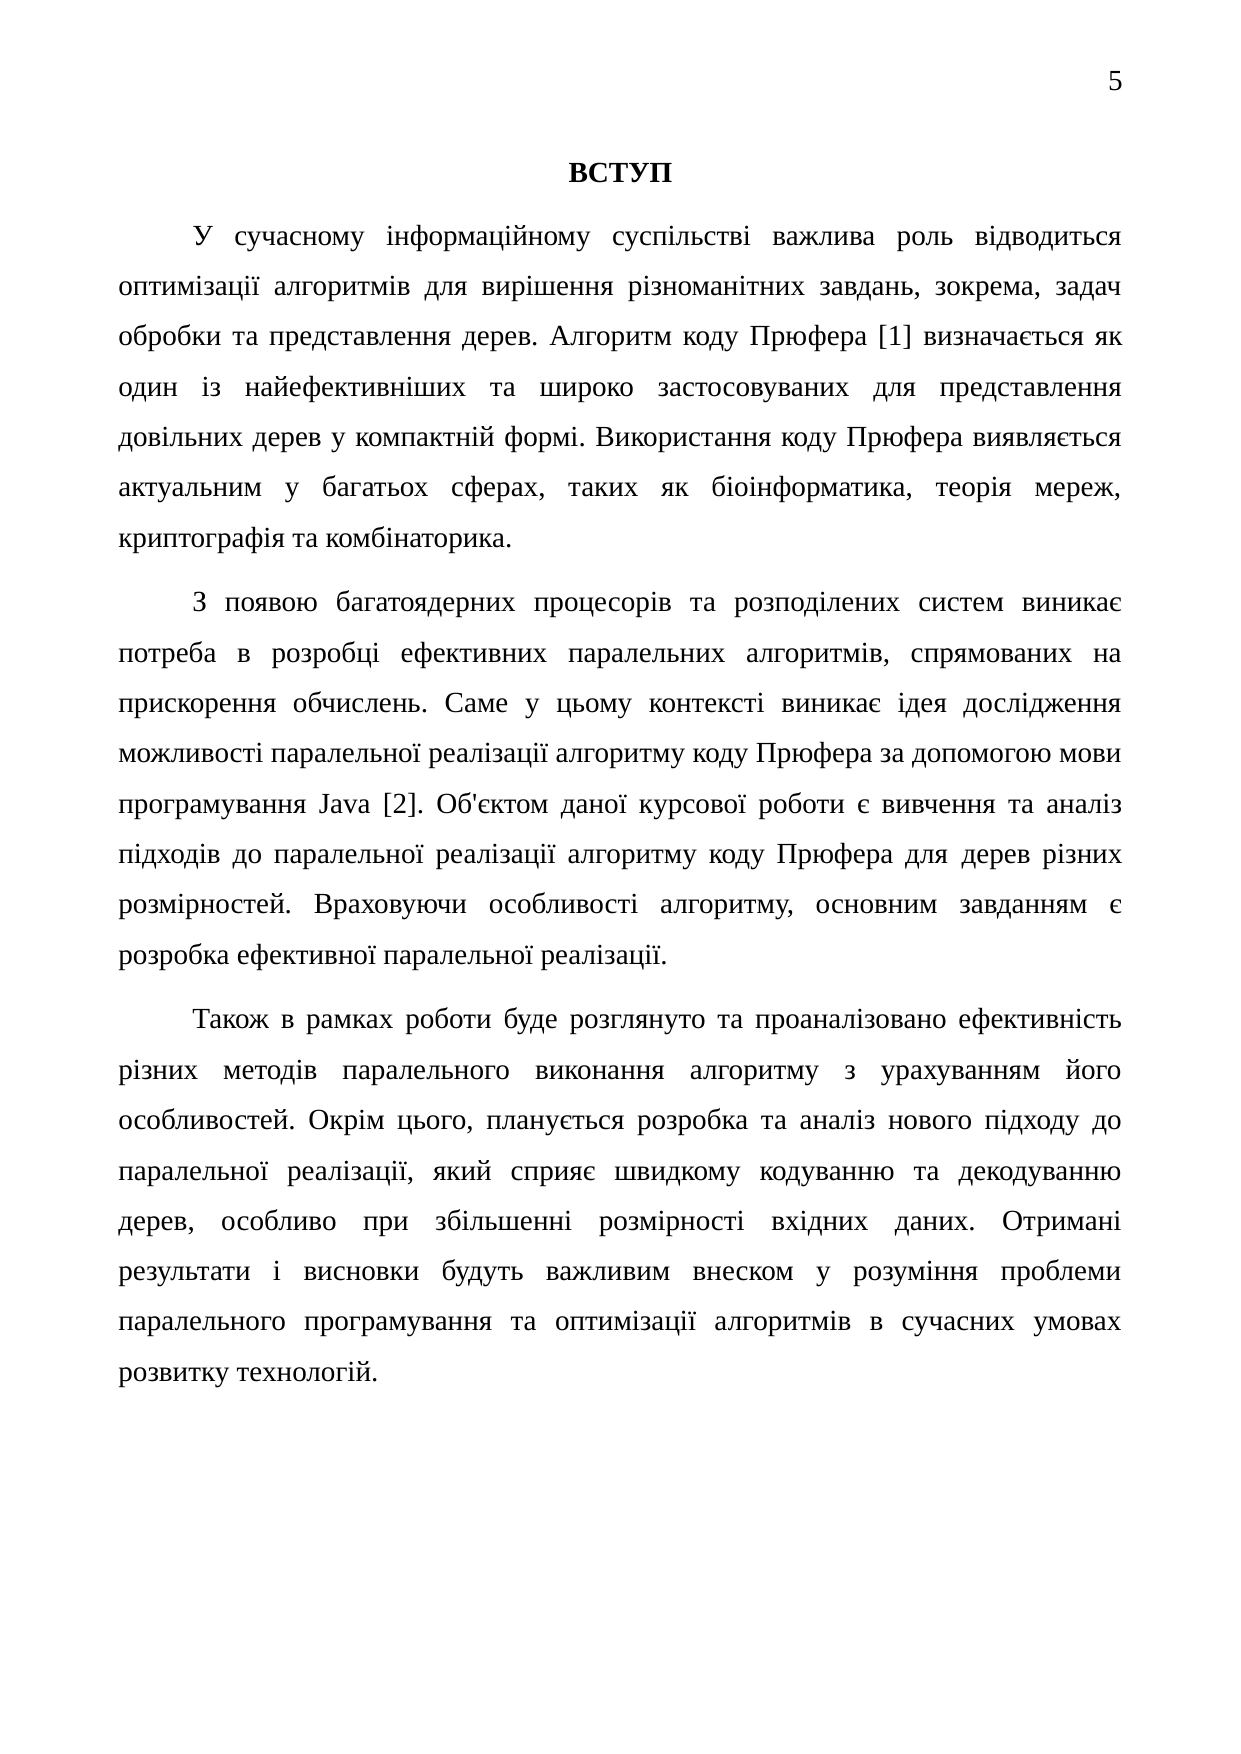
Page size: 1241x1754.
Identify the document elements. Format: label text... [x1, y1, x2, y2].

text З появою багатоядерних процесорів та розподілених систем виникає потреба в розробці ефективних паралельних алгоритмів, спрямованих на прискорення обчислень. Саме у цьому контексті виникає ідея дослідження можливості паралельної реалізації алгоритму коду Прюфера за допомогою мови програмування Java [2]. Об'єктом даної курсової роботи є вивчення та аналіз підходів до паралельної реалізації алгоритму коду Прюфера для дерев різних розмірностей. Враховуючи особливості алгоритму, основним завданням є розробка ефективної паралельної реалізації. [118, 584, 1122, 970]
text У сучасному інформаційному суспільстві важлива роль відводиться оптимізації алгоритмів для вирішення різноманітних завдань, зокрема, задач обробки та представлення дерев. Алгоритм коду Прюфера [1] визначається як один із найефективніших та широко застосовуваних для представлення довільних дерев у компактній формі. Використання коду Прюфера виявляється актуальним у багатьох сферах, таких як біоінформатика, теорія мереж, криптографія та комбінаторика. [118, 218, 1122, 553]
subtitle ВСТУП [118, 156, 1122, 189]
text Також в рамках роботи буде розглянуто та проаналізовано ефективність різних методів паралельного виконання алгоритму з урахуванням його особливостей. Окрім цього, планується розробка та аналіз нового підходу до паралельної реалізації, який сприяє швидкому кодуванню та декодуванню дерев, особливо при збільшенні розмірності вхідних даних. Отримані результати і висновки будуть важливим внеском у розуміння проблеми паралельного програмування та оптимізації алгоритмів в сучасних умовах розвитку технологій. [118, 1002, 1122, 1387]
